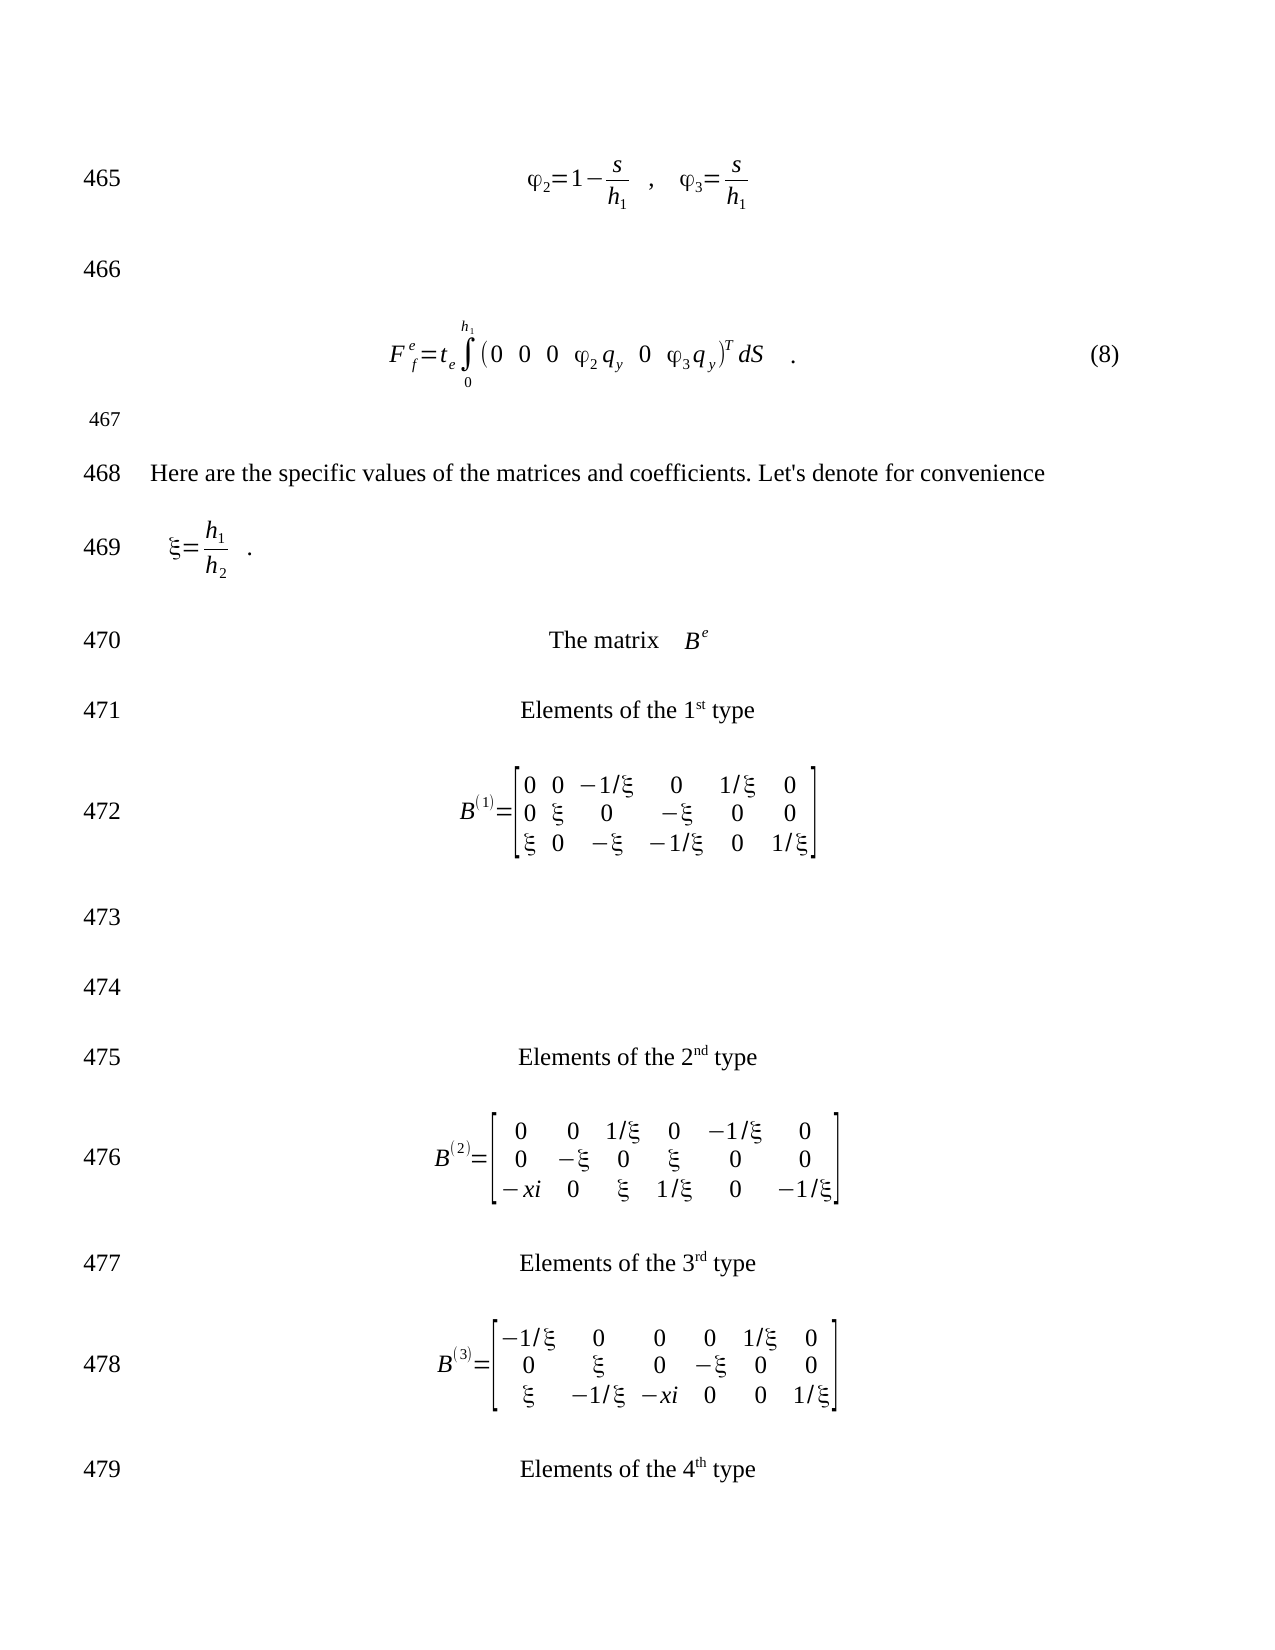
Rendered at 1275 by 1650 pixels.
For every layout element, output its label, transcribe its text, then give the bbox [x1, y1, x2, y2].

text Elements of the 2nd type [150, 1042, 1125, 1071]
text Elements of the 1st type [150, 696, 1125, 724]
table_header . [150, 312, 1017, 408]
text , [150, 150, 1125, 213]
text Here are the specific values of the matrices and coefficients. Let's denote for convenience. [150, 458, 1125, 582]
text The matrix [150, 623, 1125, 654]
text Elements of the 3rd type [150, 1248, 1125, 1277]
text Elements of the 4th type [150, 1454, 1125, 1483]
table_header (8) [1017, 312, 1125, 408]
